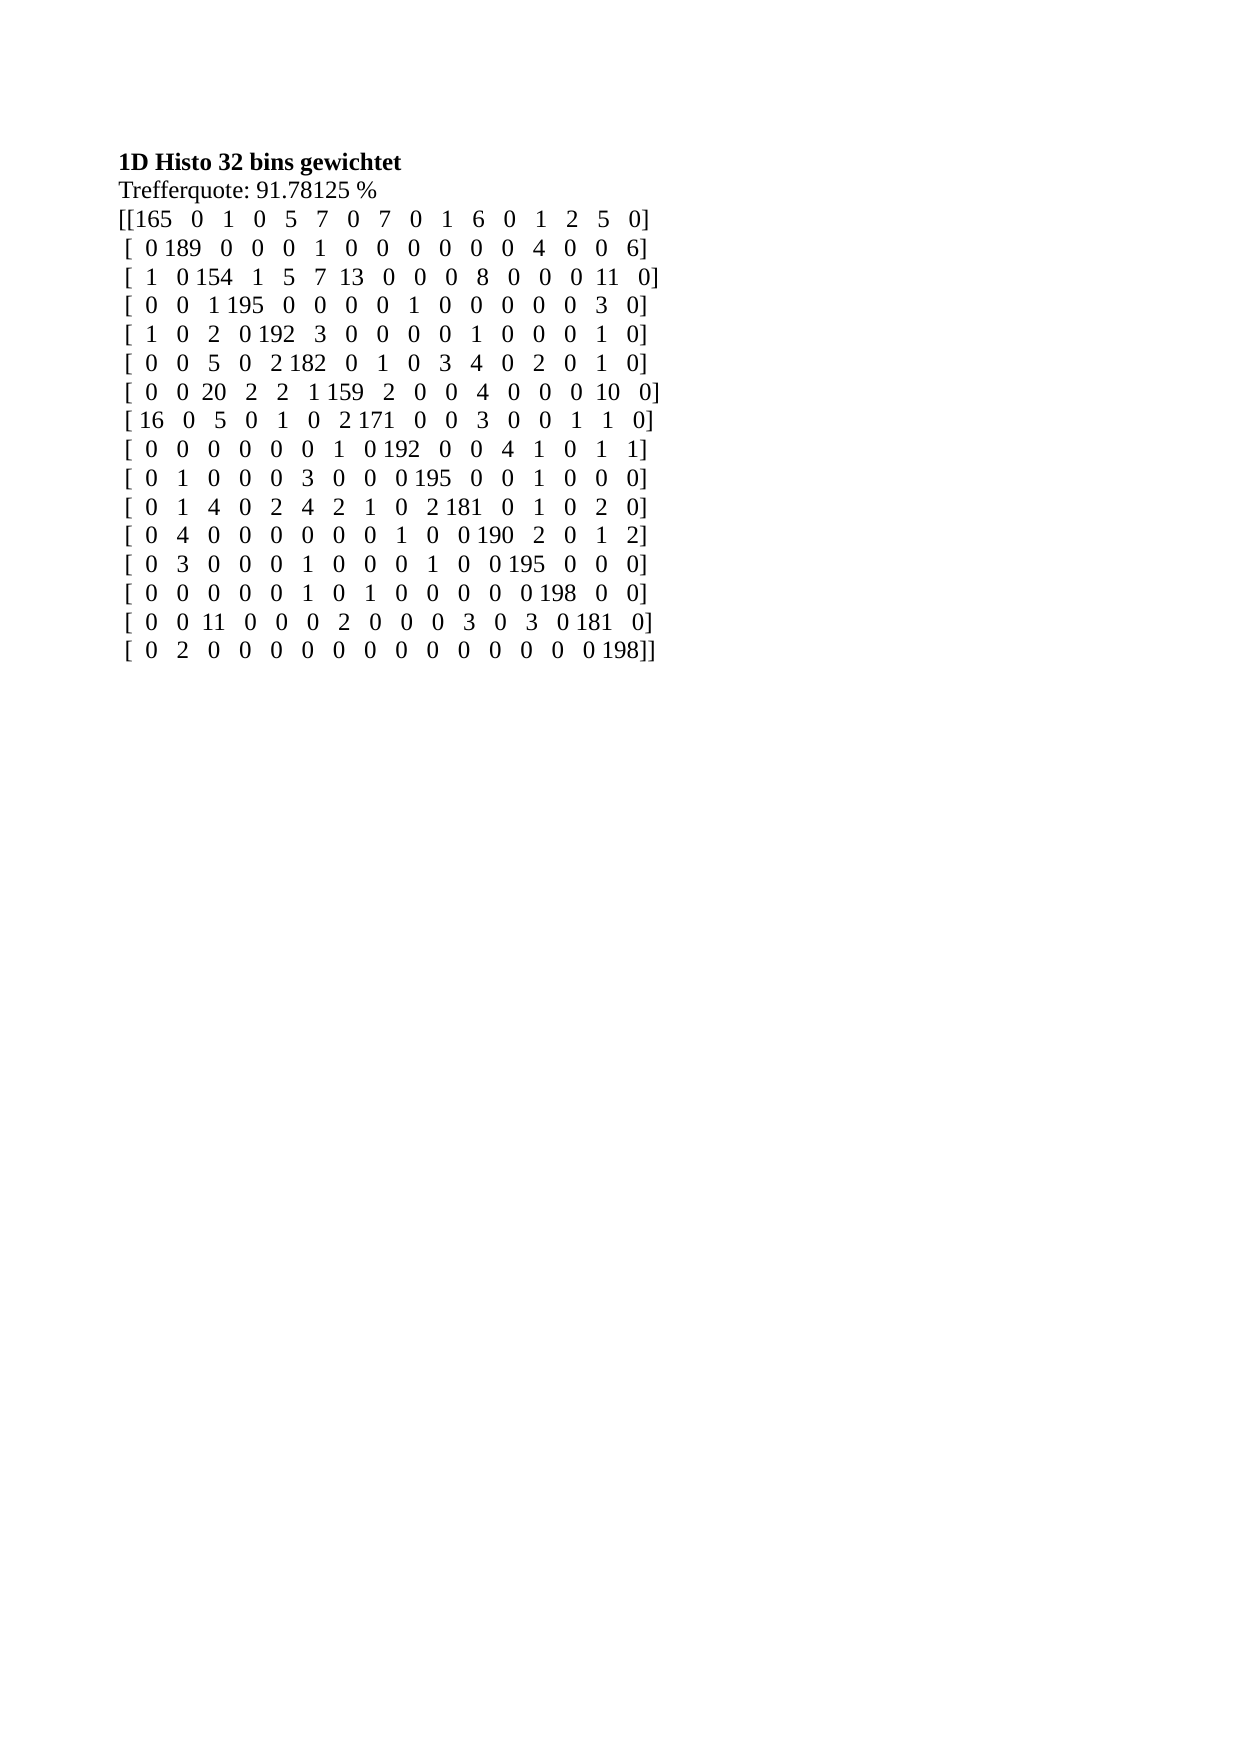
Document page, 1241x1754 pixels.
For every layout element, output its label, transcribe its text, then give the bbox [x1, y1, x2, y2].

text [ 0 0 0 0 0 0 1 0 192 0 0 4 1 0 1 1] [118, 434, 1122, 463]
text [ 0 0 1 195 0 0 0 0 1 0 0 0 0 0 3 0] [118, 291, 1122, 319]
text [ 0 1 0 0 0 3 0 0 0 195 0 0 1 0 0 0] [118, 463, 1122, 492]
text [ 0 189 0 0 0 1 0 0 0 0 0 0 4 0 0 6] [118, 233, 1122, 262]
text [ 0 1 4 0 2 4 2 1 0 2 181 0 1 0 2 0] [118, 492, 1122, 521]
text Trefferquote: 91.78125 % [118, 176, 1122, 204]
text [ 1 0 154 1 5 7 13 0 0 0 8 0 0 0 11 0] [118, 262, 1122, 291]
text [ 0 0 0 0 0 1 0 1 0 0 0 0 0 198 0 0] [118, 578, 1122, 607]
text [ 0 0 20 2 2 1 159 2 0 0 4 0 0 0 10 0] [118, 377, 1122, 406]
text [ 0 2 0 0 0 0 0 0 0 0 0 0 0 0 0 198]] [118, 636, 1122, 664]
text [ 16 0 5 0 1 0 2 171 0 0 3 0 0 1 1 0] [118, 406, 1122, 434]
text [[165 0 1 0 5 7 0 7 0 1 6 0 1 2 5 0] [118, 204, 1122, 233]
text [ 0 0 5 0 2 182 0 1 0 3 4 0 2 0 1 0] [118, 348, 1122, 377]
text [ 0 4 0 0 0 0 0 0 1 0 0 190 2 0 1 2] [118, 521, 1122, 549]
text [ 0 3 0 0 0 1 0 0 0 1 0 0 195 0 0 0] [118, 549, 1122, 578]
text 1D Histo 32 bins gewichtet [118, 147, 1122, 176]
text [ 1 0 2 0 192 3 0 0 0 0 1 0 0 0 1 0] [118, 319, 1122, 348]
text [ 0 0 11 0 0 0 2 0 0 0 3 0 3 0 181 0] [118, 607, 1122, 636]
